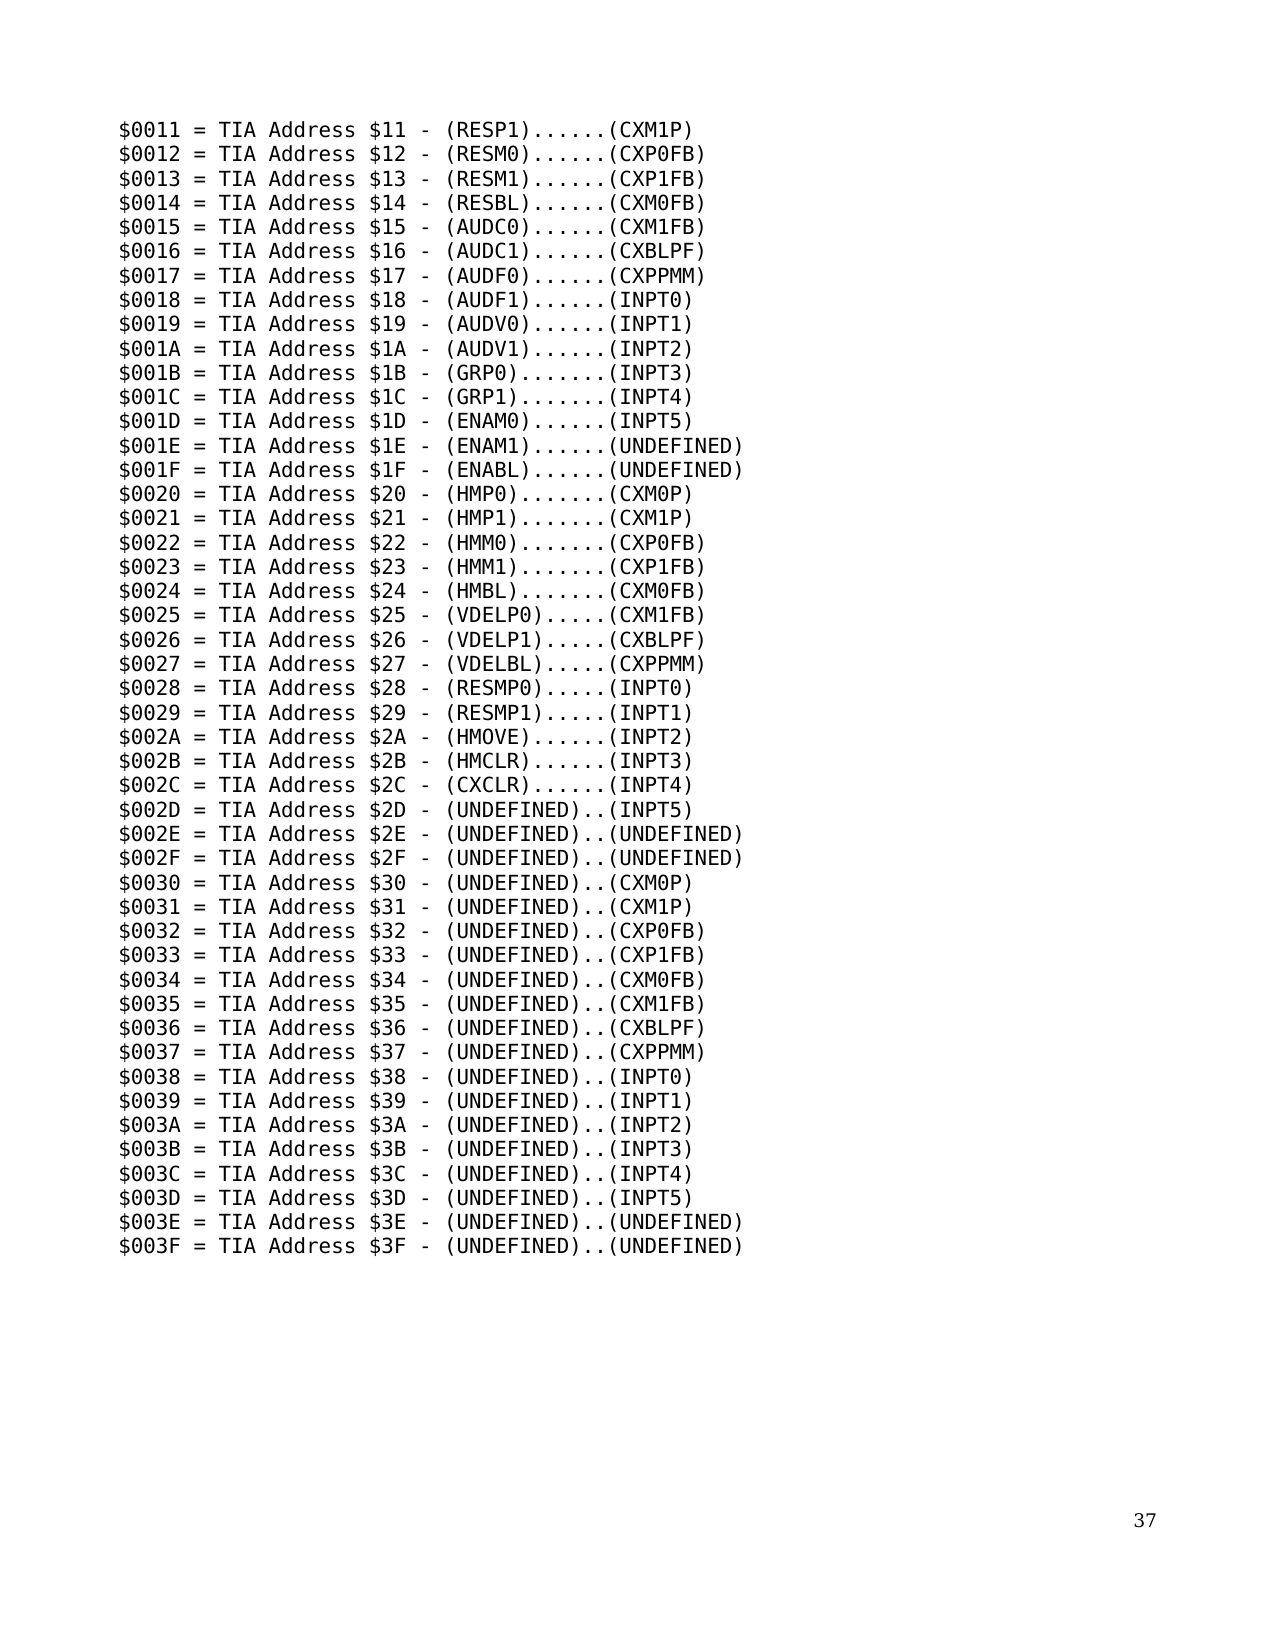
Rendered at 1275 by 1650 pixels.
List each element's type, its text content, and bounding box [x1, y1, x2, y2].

text $0017 = TIA Address $17 - (AUDF0)......(CXPPMM) [118, 264, 1157, 288]
text $002C = TIA Address $2C - (CXCLR)......(INPT4) [118, 773, 1157, 798]
text $0015 = TIA Address $15 - (AUDC0)......(CXM1FB) [118, 215, 1157, 239]
text $002A = TIA Address $2A - (HMOVE)......(INPT2) [118, 725, 1157, 749]
text $0013 = TIA Address $13 - (RESM1)......(CXP1FB) [118, 167, 1157, 191]
text $0021 = TIA Address $21 - (HMP1).......(CXM1P) [118, 506, 1157, 531]
text $0020 = TIA Address $20 - (HMP0).......(CXM0P) [118, 482, 1157, 506]
text $0025 = TIA Address $25 - (VDELP0).....(CXM1FB) [118, 603, 1157, 628]
text $003D = TIA Address $3D - (UNDEFINED)..(INPT5) [118, 1186, 1157, 1210]
text $001A = TIA Address $1A - (AUDV1)......(INPT2) [118, 337, 1157, 361]
text $0028 = TIA Address $28 - (RESMP0).....(INPT0) [118, 676, 1157, 701]
text $0026 = TIA Address $26 - (VDELP1).....(CXBLPF) [118, 628, 1157, 652]
text $003F = TIA Address $3F - (UNDEFINED)..(UNDEFINED) [118, 1234, 1157, 1259]
text $0030 = TIA Address $30 - (UNDEFINED)..(CXM0P) [118, 871, 1157, 895]
text $001E = TIA Address $1E - (ENAM1)......(UNDEFINED) [118, 434, 1157, 458]
text $002B = TIA Address $2B - (HMCLR)......(INPT3) [118, 749, 1157, 773]
text $001B = TIA Address $1B - (GRP0).......(INPT3) [118, 361, 1157, 385]
text $0032 = TIA Address $32 - (UNDEFINED)..(CXP0FB) [118, 919, 1157, 943]
text $0011 = TIA Address $11 - (RESP1)......(CXM1P) [118, 118, 1157, 142]
text $0031 = TIA Address $31 - (UNDEFINED)..(CXM1P) [118, 895, 1157, 919]
text $002E = TIA Address $2E - (UNDEFINED)..(UNDEFINED) [118, 822, 1157, 846]
text $0018 = TIA Address $18 - (AUDF1)......(INPT0) [118, 288, 1157, 312]
text $002F = TIA Address $2F - (UNDEFINED)..(UNDEFINED) [118, 846, 1157, 871]
text $0035 = TIA Address $35 - (UNDEFINED)..(CXM1FB) [118, 992, 1157, 1016]
text $002D = TIA Address $2D - (UNDEFINED)..(INPT5) [118, 798, 1157, 822]
text $003E = TIA Address $3E - (UNDEFINED)..(UNDEFINED) [118, 1210, 1157, 1234]
text $0022 = TIA Address $22 - (HMM0).......(CXP0FB) [118, 531, 1157, 555]
text $0027 = TIA Address $27 - (VDELBL).....(CXPPMM) [118, 652, 1157, 676]
text $0024 = TIA Address $24 - (HMBL).......(CXM0FB) [118, 579, 1157, 603]
text $0033 = TIA Address $33 - (UNDEFINED)..(CXP1FB) [118, 943, 1157, 968]
text $0036 = TIA Address $36 - (UNDEFINED)..(CXBLPF) [118, 1016, 1157, 1040]
text $003C = TIA Address $3C - (UNDEFINED)..(INPT4) [118, 1162, 1157, 1186]
text $003B = TIA Address $3B - (UNDEFINED)..(INPT3) [118, 1137, 1157, 1162]
text $0039 = TIA Address $39 - (UNDEFINED)..(INPT1) [118, 1089, 1157, 1113]
text $0014 = TIA Address $14 - (RESBL)......(CXM0FB) [118, 191, 1157, 215]
text $0019 = TIA Address $19 - (AUDV0)......(INPT1) [118, 312, 1157, 337]
text $0016 = TIA Address $16 - (AUDC1)......(CXBLPF) [118, 239, 1157, 264]
text $0038 = TIA Address $38 - (UNDEFINED)..(INPT0) [118, 1065, 1157, 1089]
text $0034 = TIA Address $34 - (UNDEFINED)..(CXM0FB) [118, 968, 1157, 992]
text $0012 = TIA Address $12 - (RESM0)......(CXP0FB) [118, 142, 1157, 167]
text $001D = TIA Address $1D - (ENAM0)......(INPT5) [118, 409, 1157, 434]
text $0029 = TIA Address $29 - (RESMP1).....(INPT1) [118, 701, 1157, 725]
text $001F = TIA Address $1F - (ENABL)......(UNDEFINED) [118, 458, 1157, 482]
text $001C = TIA Address $1C - (GRP1).......(INPT4) [118, 385, 1157, 409]
text $0037 = TIA Address $37 - (UNDEFINED)..(CXPPMM) [118, 1040, 1157, 1065]
text $003A = TIA Address $3A - (UNDEFINED)..(INPT2) [118, 1113, 1157, 1137]
text $0023 = TIA Address $23 - (HMM1).......(CXP1FB) [118, 555, 1157, 579]
